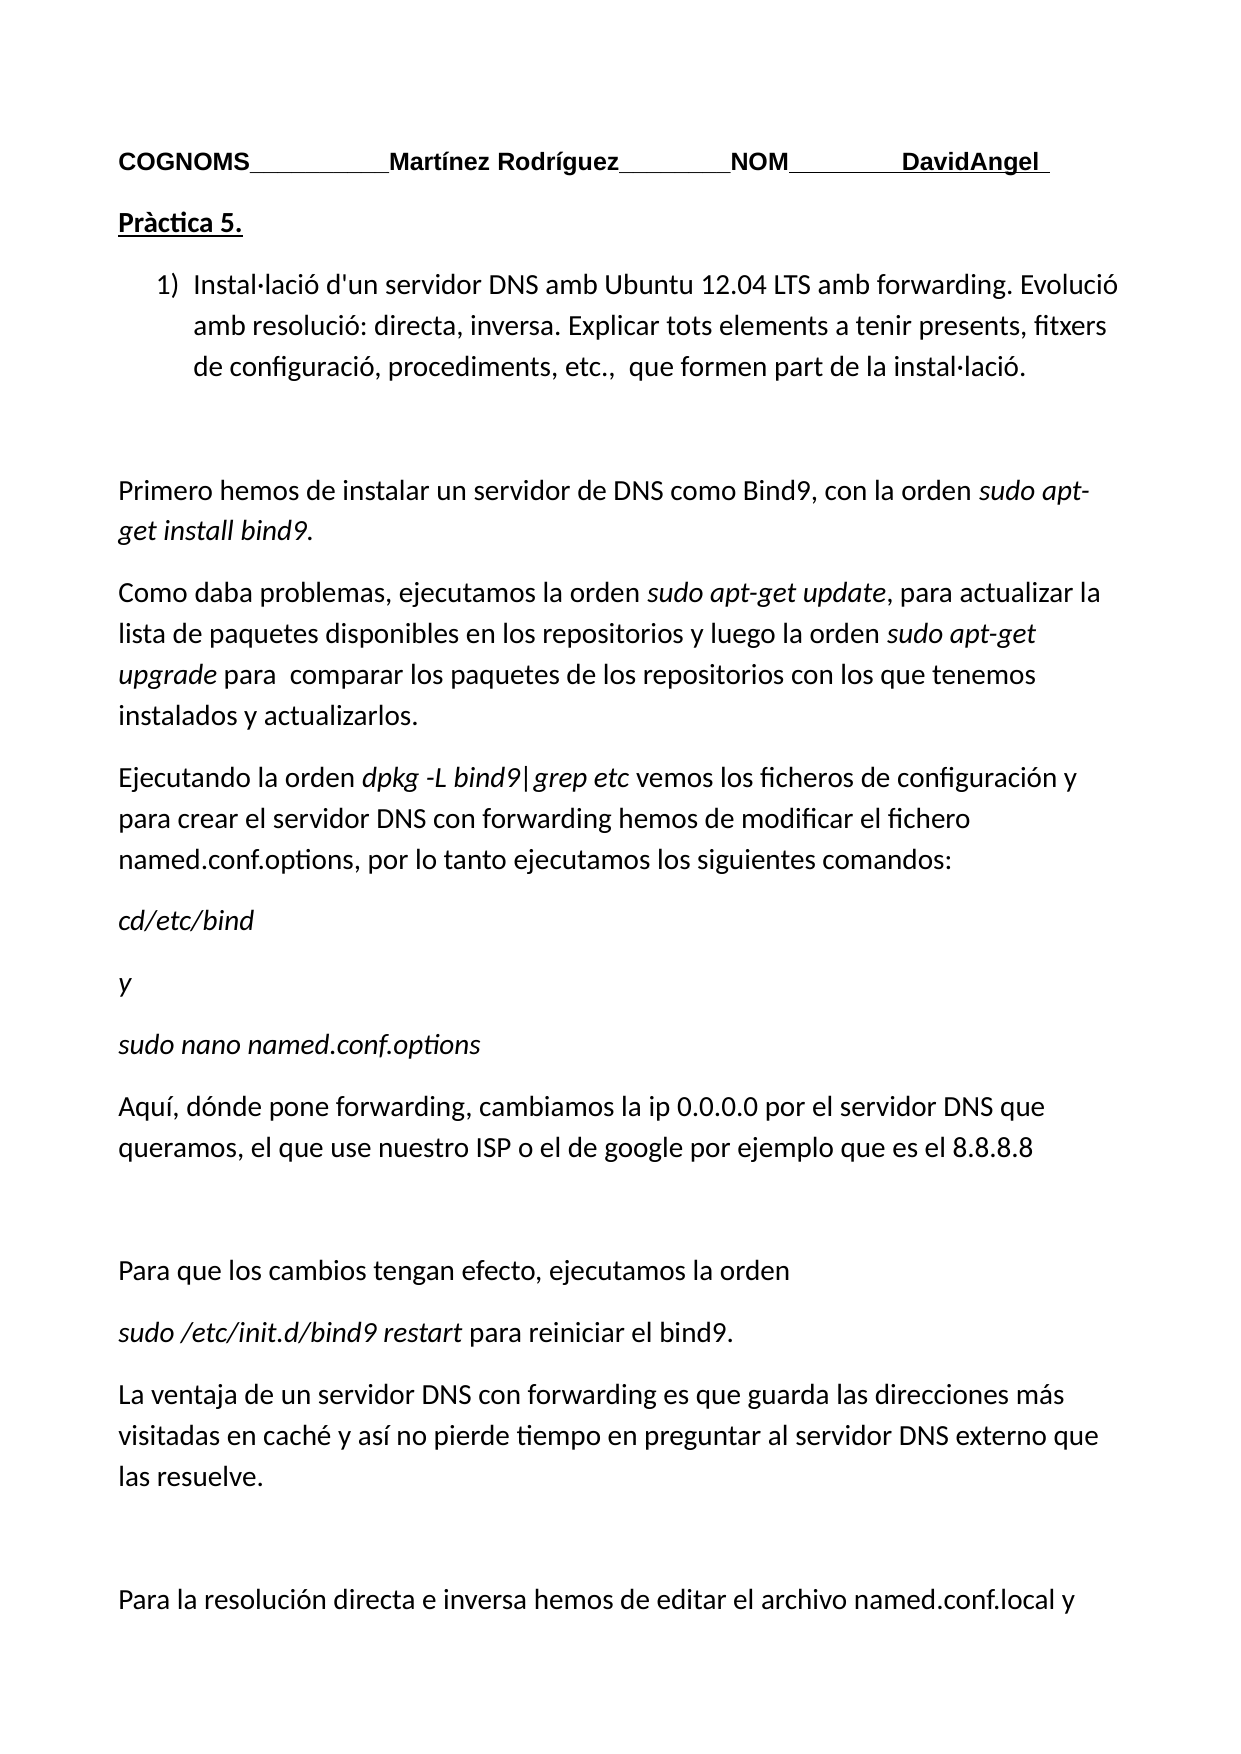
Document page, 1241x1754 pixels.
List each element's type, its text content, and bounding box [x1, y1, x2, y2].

text sudo /etc/init.d/bind9 restart para reiniciar el bind9. [118, 1314, 1122, 1350]
text sudo nano named.conf.options [118, 1026, 1122, 1062]
text Pràctica 5. [118, 204, 1122, 240]
text La ventaja de un servidor DNS con forwarding es que guarda las direcciones más visitadas en caché y así no pierde tiempo en preguntar al servidor DNS externo que las resuelve. [118, 1376, 1122, 1493]
text Para que los cambios tengan efecto, ejecutamos la orden [118, 1252, 1122, 1288]
list Instal·lació d'un servidor DNS amb Ubuntu 12.04 LTS amb forwarding. Evolució amb resolució: directa, inversa. Explicar tots elements a tenir presents, fitxers de configuració, procediments, etc., que formen part de la instal·lació. [156, 266, 1122, 384]
text Ejecutando la orden dpkg -L bind9|grep etc vemos los ficheros de configuración y para crear el servidor DNS con forwarding hemos de modificar el fichero named.conf.options, por lo tanto ejecutamos los siguientes comandos: [118, 759, 1122, 876]
text Aquí, dónde pone forwarding, cambiamos la ip 0.0.0.0 por el servidor DNS que queramos, el que use nuestro ISP o el de google por ejemplo que es el 8.8.8.8 [118, 1088, 1122, 1164]
text Como daba problemas, ejecutamos la orden sudo apt-get update, para actualizar la lista de paquetes disponibles en los repositorios y luego la orden sudo apt-get upgrade para comparar los paquetes de los repositorios con los que tenemos instalados y actualizarlos. [118, 574, 1122, 733]
text cd/etc/bind [118, 902, 1122, 938]
text Primero hemos de instalar un servidor de DNS como Bind9, con la orden sudo apt-get install bind9. [118, 472, 1122, 548]
text y [118, 964, 1122, 1000]
subtitle COGNOMS__________Martínez Rodríguez________NOM DavidAngel [118, 147, 1122, 176]
text Para la resolución directa e inversa hemos de editar el archivo named.conf.local y [118, 1581, 1122, 1617]
